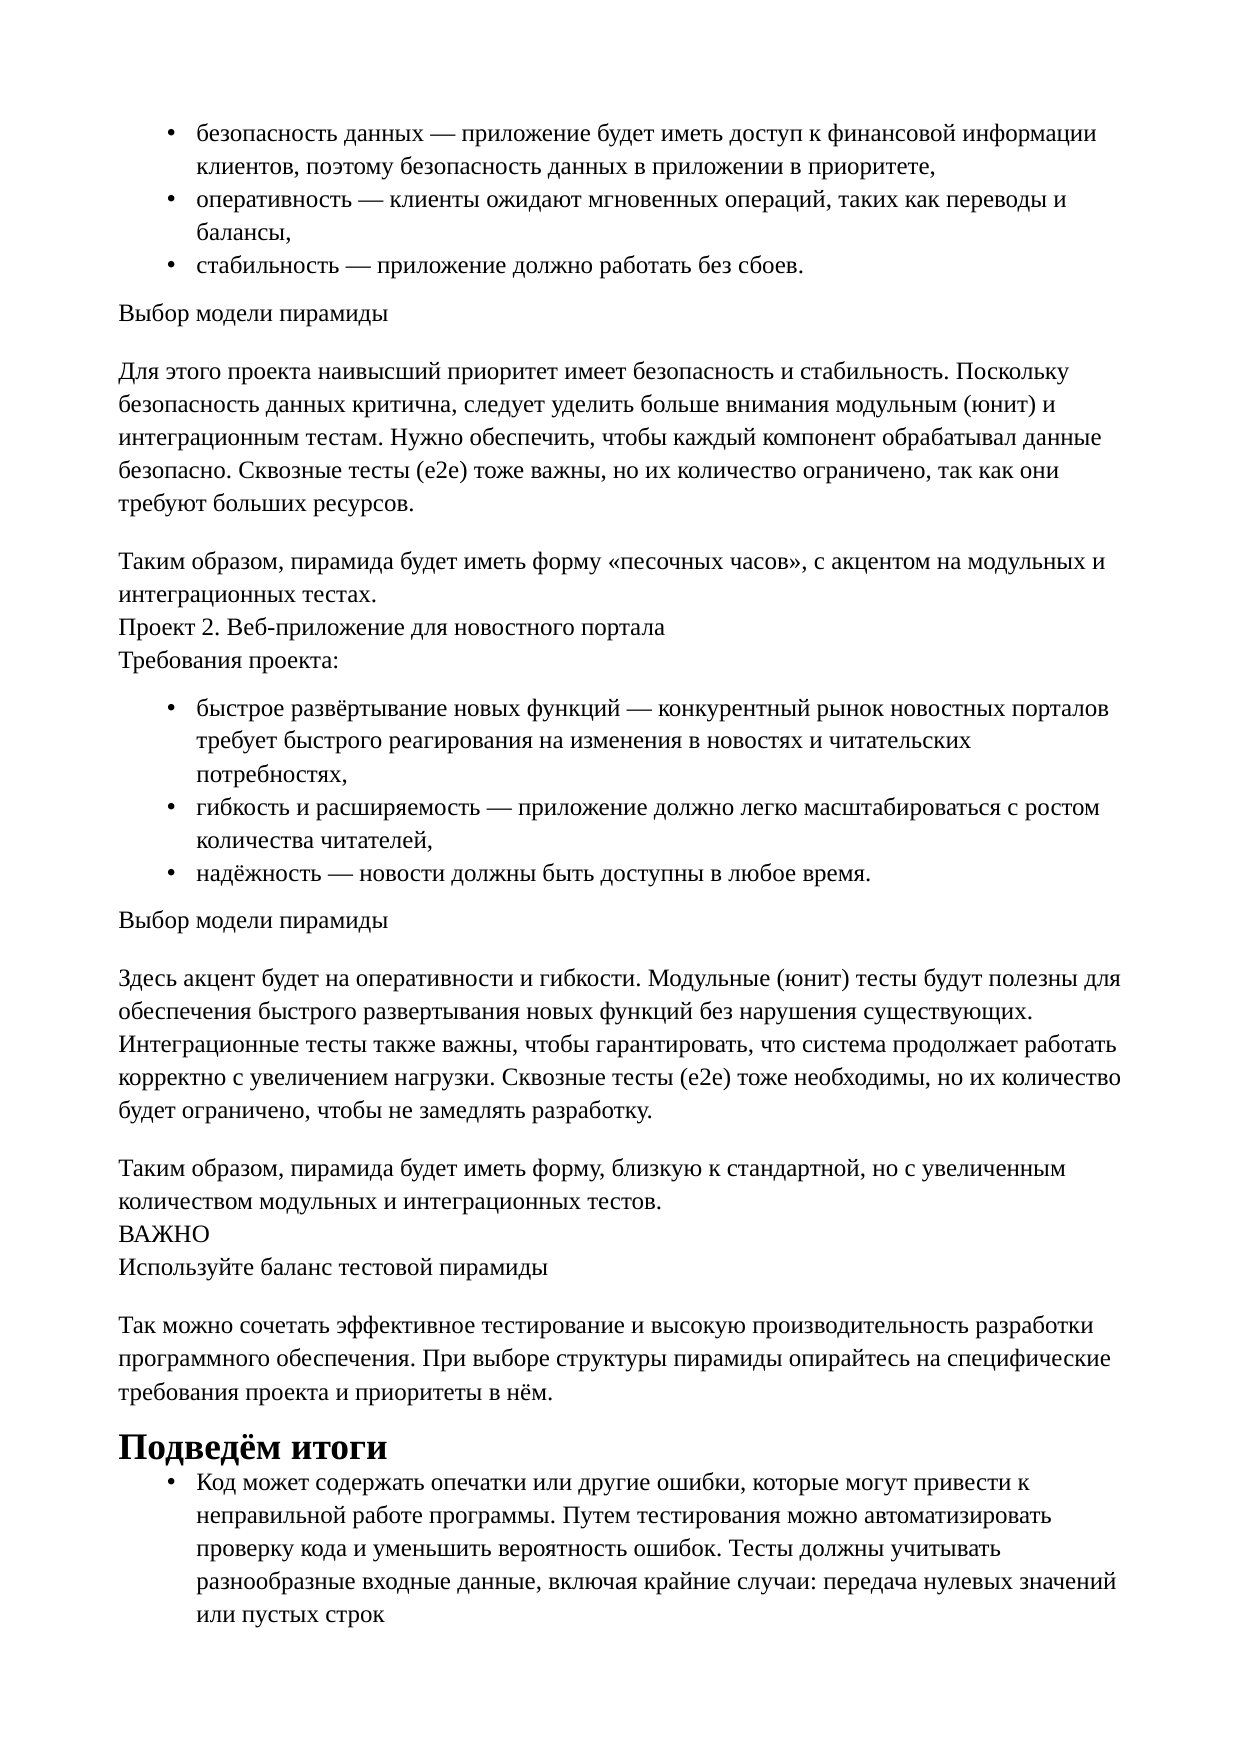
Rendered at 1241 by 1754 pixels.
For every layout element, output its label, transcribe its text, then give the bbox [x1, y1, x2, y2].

text Таким образом, пирамида будет иметь форму, близкую к стандартной, но с увеличенным количеством модульных и интеграционных тестов. [118, 1153, 1122, 1215]
list стабильность — приложение должно работать без сбоев. [196, 250, 1122, 279]
text Требования проекта: [118, 645, 1122, 674]
text Выбор модели пирамиды [118, 298, 1122, 327]
text Используйте баланс тестовой пирамиды [118, 1252, 1122, 1281]
text Для этого проекта наивысший приоритет имеет безопасность и стабильность. Поскольку безопасность данных критична, следует уделить больше внимания модульным (юнит) и интеграционным тестам. Нужно обеспечить, чтобы каждый компонент обрабатывал данные безопасно. Сквозные тесты (e2e) тоже важны, но их количество ограничено, так как они требуют больших ресурсов. [118, 356, 1122, 517]
subtitle Подведём итоги [118, 1424, 1122, 1467]
text Таким образом, пирамида будет иметь форму «песочных часов», с акцентом на модульных и интеграционных тестах. [118, 546, 1122, 608]
text ВАЖНО [118, 1219, 1122, 1248]
list гибкость и расширяемость — приложение должно легко масштабироваться с ростом количества читателей, [196, 792, 1122, 853]
list быстрое развёртывание новых функций — конкурентный рынок новостных порталов требует быстрого реагирования на изменения в новостях и читательских потребностях, [196, 693, 1122, 787]
list надёжность — новости должны быть доступны в любое время. [196, 858, 1122, 886]
text Здесь акцент будет на оперативности и гибкости. Модульные (юнит) тесты будут полезны для обеспечения быстрого развертывания новых функций без нарушения существующих. Интеграционные тесты также важны, чтобы гарантировать, что система продолжает работать корректно с увеличением нагрузки. Сквозные тесты (e2e) тоже необходимы, но их количество будет ограничено, чтобы не замедлять разработку. [118, 963, 1122, 1124]
text Проект 2. Веб-приложение для новостного портала [118, 612, 1122, 641]
text Так можно сочетать эффективное тестирование и высокую производительность разработки программного обеспечения. При выборе структуры пирамиды опирайтесь на специфические требования проекта и приоритеты в нём. [118, 1311, 1122, 1405]
text Выбор модели пирамиды [118, 905, 1122, 934]
list безопасность данных — приложение будет иметь доступ к финансовой информации клиентов, поэтому безопасность данных в приложении в приоритете, [196, 118, 1122, 180]
list Код может содержать опечатки или другие ошибки, которые могут привести к неправильной работе программы. Путем тестирования можно автоматизировать проверку кода и уменьшить вероятность ошибок. Тесты должны учитывать разнообразные входные данные, включая крайние случаи: передача нулевых значений или пустых строк [196, 1467, 1122, 1628]
list оперативность — клиенты ожидают мгновенных операций, таких как переводы и балансы, [196, 184, 1122, 246]
